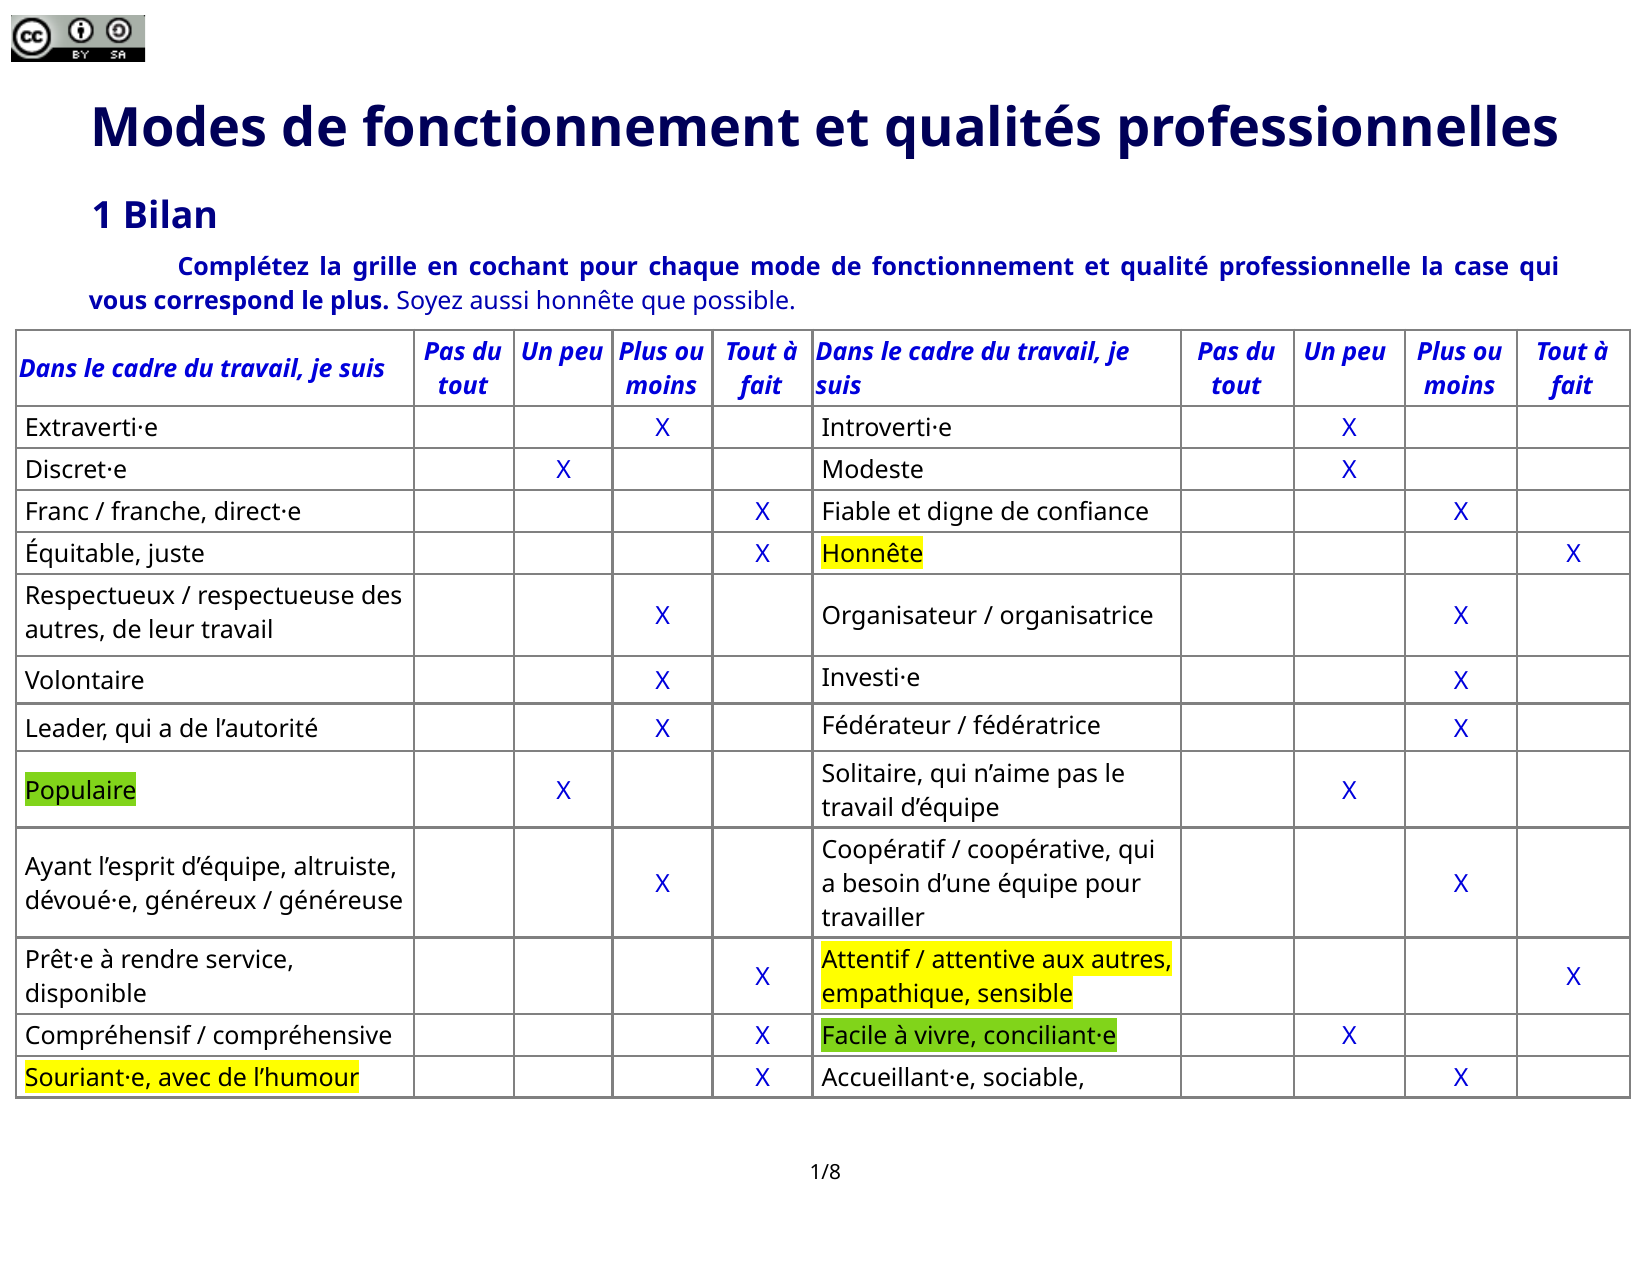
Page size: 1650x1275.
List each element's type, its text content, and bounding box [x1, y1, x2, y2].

table_cell X [714, 1015, 811, 1054]
table_cell [415, 533, 513, 572]
table_header Un peu [515, 331, 611, 404]
table_cell [1518, 407, 1629, 447]
table_cell [1182, 657, 1293, 702]
table_cell [515, 829, 611, 936]
table_cell [1518, 705, 1629, 750]
table_cell X [1295, 1015, 1404, 1054]
table_cell X [515, 449, 611, 488]
table_cell [415, 449, 513, 488]
table_cell [1182, 407, 1293, 447]
table_cell X [714, 1057, 811, 1096]
table_cell [1518, 752, 1629, 826]
table_cell Compréhensif / compréhensive [17, 1015, 413, 1054]
table_cell Fédérateur / fédératrice [814, 705, 1180, 750]
table_cell X [614, 705, 711, 750]
table_cell Attentif / attentive aux autres, empathique, sensible [814, 939, 1180, 1012]
table_header Plus ou moins [614, 331, 711, 404]
table_cell [1295, 657, 1404, 702]
table_cell [415, 705, 513, 750]
table_cell [415, 575, 513, 654]
table_cell Fiable et digne de confiance [814, 491, 1180, 531]
table_cell Ayant l’esprit d’équipe, altruiste, dévoué·e, généreux / généreuse [17, 829, 413, 936]
table_cell [515, 533, 611, 572]
table_header Tout à fait [714, 331, 811, 404]
table_cell X [1295, 449, 1404, 488]
table_cell X [1518, 939, 1629, 1012]
table_cell [515, 939, 611, 1012]
table_cell [1182, 939, 1293, 1012]
table_cell [415, 491, 513, 531]
table_cell Introverti·e [814, 407, 1180, 447]
table_cell [515, 705, 611, 750]
table_cell [1182, 491, 1293, 531]
table_cell [714, 407, 811, 447]
table_cell Souriant·e, avec de l’humour [17, 1057, 413, 1096]
table_cell Équitable, juste [17, 533, 413, 572]
table_cell [515, 407, 611, 447]
table_cell [1182, 533, 1293, 572]
table_cell X [714, 533, 811, 572]
table_cell [1518, 829, 1629, 936]
table_cell [415, 752, 513, 826]
table_cell X [515, 752, 611, 826]
table_cell X [1518, 533, 1629, 572]
table_cell X [1295, 407, 1404, 447]
table_cell [1518, 575, 1629, 654]
table_cell X [1406, 575, 1516, 654]
table_cell Populaire [17, 752, 413, 826]
table_cell Accueillant·e, sociable, [814, 1057, 1180, 1096]
table_cell [1182, 829, 1293, 936]
subtitle Bilan [88, 186, 1561, 243]
table_header Dans le cadre du travail, je suis [17, 331, 413, 404]
table_cell Leader, qui a de l’autorité [17, 705, 413, 750]
table_cell [614, 752, 711, 826]
table_cell Extraverti·e [17, 407, 413, 447]
table_cell [614, 939, 711, 1012]
table_cell Coopératif / coopérative, qui a besoin d’une équipe pour travailler [814, 829, 1180, 936]
table_cell [415, 407, 513, 447]
table_cell X [1406, 705, 1516, 750]
table_cell X [1406, 491, 1516, 531]
table_cell [1406, 449, 1516, 488]
table_cell [1518, 657, 1629, 702]
table_cell X [714, 939, 811, 1012]
table_cell [1295, 1057, 1404, 1096]
table_cell Investi·e [814, 657, 1180, 702]
picture [11, 15, 146, 62]
table_cell [1518, 449, 1629, 488]
table_cell [515, 657, 611, 702]
table_cell Prêt·e à rendre service, disponible [17, 939, 413, 1012]
table_header Tout à fait [1518, 331, 1629, 404]
table_cell X [1406, 829, 1516, 936]
table_cell Franc / franche, direct·e [17, 491, 413, 531]
table_cell [1406, 939, 1516, 1012]
table_cell Honnête [814, 533, 1180, 572]
table_cell [1406, 1015, 1516, 1054]
table_cell [1406, 752, 1516, 826]
table_cell [1406, 533, 1516, 572]
table_cell X [614, 575, 711, 654]
table_cell [515, 575, 611, 654]
table_cell X [614, 829, 711, 936]
text Complétez la grille en cochant pour chaque mode de fonctionnement et qualité professionnelle la case qui vous correspond le plus. Soyez aussi honnête que possible. [88, 249, 1561, 317]
table_cell [1295, 491, 1404, 531]
table_cell X [1295, 752, 1404, 826]
table_header Plus ou moins [1406, 331, 1516, 404]
table_cell [714, 449, 811, 488]
table_cell [614, 1015, 711, 1054]
table_cell X [1406, 1057, 1516, 1096]
table_cell Modeste [814, 449, 1180, 488]
table_cell Organisateur / organisatrice [814, 575, 1180, 654]
table_cell [614, 449, 711, 488]
table_cell [1295, 939, 1404, 1012]
table_cell [415, 1057, 513, 1096]
table_cell [415, 829, 513, 936]
table_cell [415, 939, 513, 1012]
table_cell [1295, 829, 1404, 936]
table_cell [1182, 1015, 1293, 1054]
table_cell [714, 575, 811, 654]
table_cell Volontaire [17, 657, 413, 702]
table_cell [714, 829, 811, 936]
table_cell [1518, 1057, 1629, 1096]
table_cell [1182, 752, 1293, 826]
table_cell [614, 1057, 711, 1096]
table_cell X [614, 407, 711, 447]
table_cell [1295, 705, 1404, 750]
table_cell [614, 533, 711, 572]
table_cell [1182, 575, 1293, 654]
table_cell Respectueux / respectueuse des autres, de leur travail [17, 575, 413, 654]
table_cell [1295, 533, 1404, 572]
table_cell [1182, 1057, 1293, 1096]
table_cell Facile à vivre, conciliant·e [814, 1015, 1180, 1054]
table_header Dans le cadre du travail, je suis [814, 331, 1180, 404]
table_cell [1518, 1015, 1629, 1054]
table_header Un peu [1295, 331, 1404, 404]
table_cell [1518, 491, 1629, 531]
table_cell [1182, 705, 1293, 750]
table_cell [515, 491, 611, 531]
table_cell [714, 657, 811, 702]
table_cell [415, 657, 513, 702]
table_cell [614, 491, 711, 531]
table_cell Discret·e [17, 449, 413, 488]
table_cell [515, 1015, 611, 1054]
table_cell [415, 1015, 513, 1054]
table_cell [714, 705, 811, 750]
table_cell [1182, 449, 1293, 488]
table_cell Solitaire, qui n’aime pas le travail d’équipe [814, 752, 1180, 826]
table_cell X [714, 491, 811, 531]
table_cell [714, 752, 811, 826]
table_header Pas du tout [415, 331, 513, 404]
table_cell X [1406, 657, 1516, 702]
table_header Pas du tout [1182, 331, 1293, 404]
table_cell [1406, 407, 1516, 447]
title Modes de fonctionnement et qualités professionnelles [88, 88, 1561, 162]
table_cell [1295, 575, 1404, 654]
table_cell X [614, 657, 711, 702]
table_cell [515, 1057, 611, 1096]
